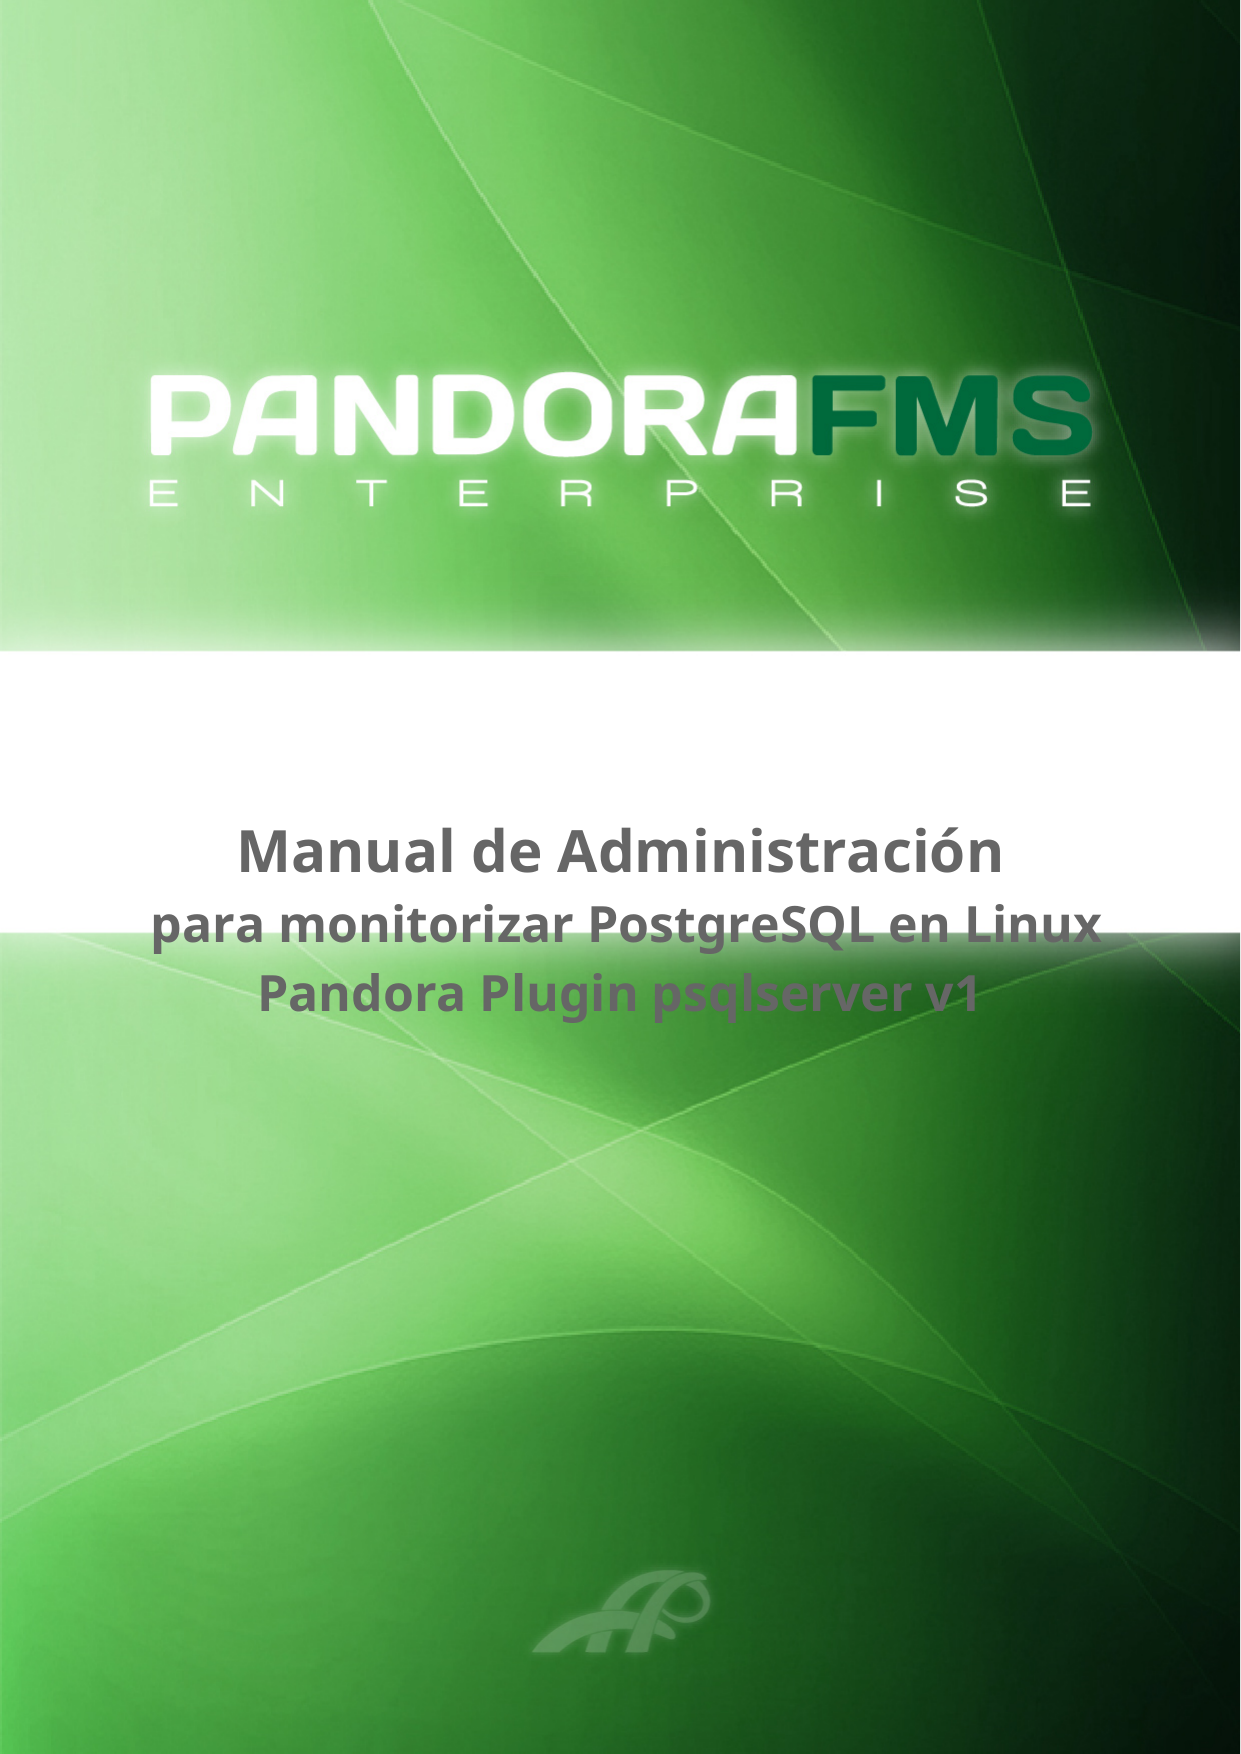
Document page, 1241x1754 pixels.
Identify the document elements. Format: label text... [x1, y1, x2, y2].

text Pandora Plugin psqlserver v1 [0, 958, 1240, 1026]
picture [0, 0, 1241, 1754]
text para monitorizar PostgreSQL en Linux [0, 889, 1240, 958]
text Manual de Administración [0, 810, 1240, 889]
